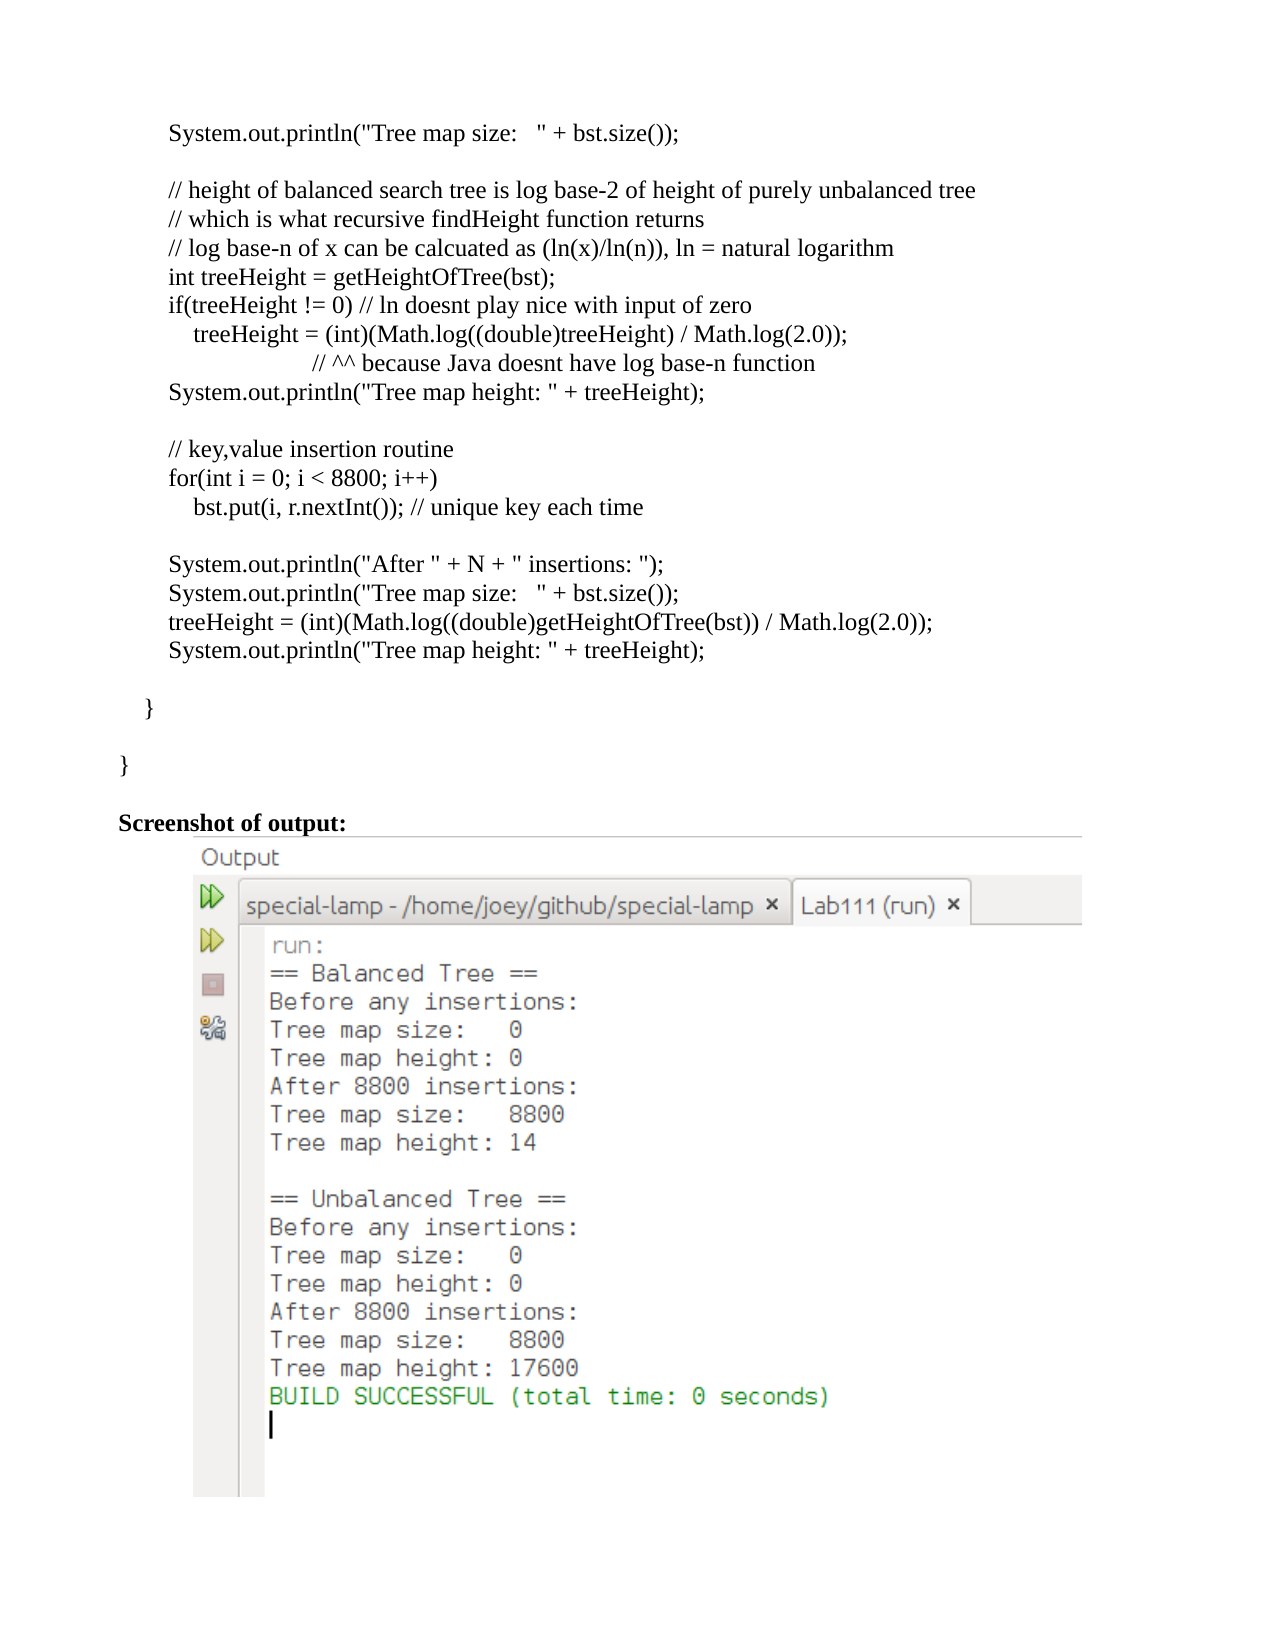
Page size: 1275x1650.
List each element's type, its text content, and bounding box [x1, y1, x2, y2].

text System.out.println("Tree map height: " + treeHeight); [118, 636, 1157, 664]
text for(int i = 0; i < 8800; i++) [118, 463, 1157, 492]
text treeHeight = (int)(Math.log((double)treeHeight) / Math.log(2.0)); [118, 319, 1157, 348]
text // height of balanced search tree is log base-2 of height of purely unbalanced tree [118, 176, 1157, 204]
text int treeHeight = getHeightOfTree(bst); [118, 262, 1157, 291]
text System.out.println("Tree map size: " + bst.size()); [118, 578, 1157, 607]
text // which is what recursive findHeight function returns [118, 204, 1157, 233]
text Screenshot of output: [118, 808, 1157, 837]
text if(treeHeight != 0) // ln doesnt play nice with input of zero [118, 291, 1157, 319]
text } [118, 751, 1157, 779]
text bst.put(i, r.nextInt()); // unique key each time [118, 492, 1157, 521]
text System.out.println("Tree map size: " + bst.size()); [118, 118, 1157, 147]
text System.out.println("Tree map height: " + treeHeight); [118, 377, 1157, 406]
text } [118, 693, 1157, 722]
text // ^^ because Java doesnt have log base-n function [118, 348, 1157, 377]
text // key,value insertion routine [118, 434, 1157, 463]
text System.out.println("After " + N + " insertions: "); [118, 549, 1157, 578]
text // log base-n of x can be calcuated as (ln(x)/ln(n)), ln = natural logarithm [118, 233, 1157, 262]
text treeHeight = (int)(Math.log((double)getHeightOfTree(bst)) / Math.log(2.0)); [118, 607, 1157, 636]
picture [193, 836, 1083, 1497]
